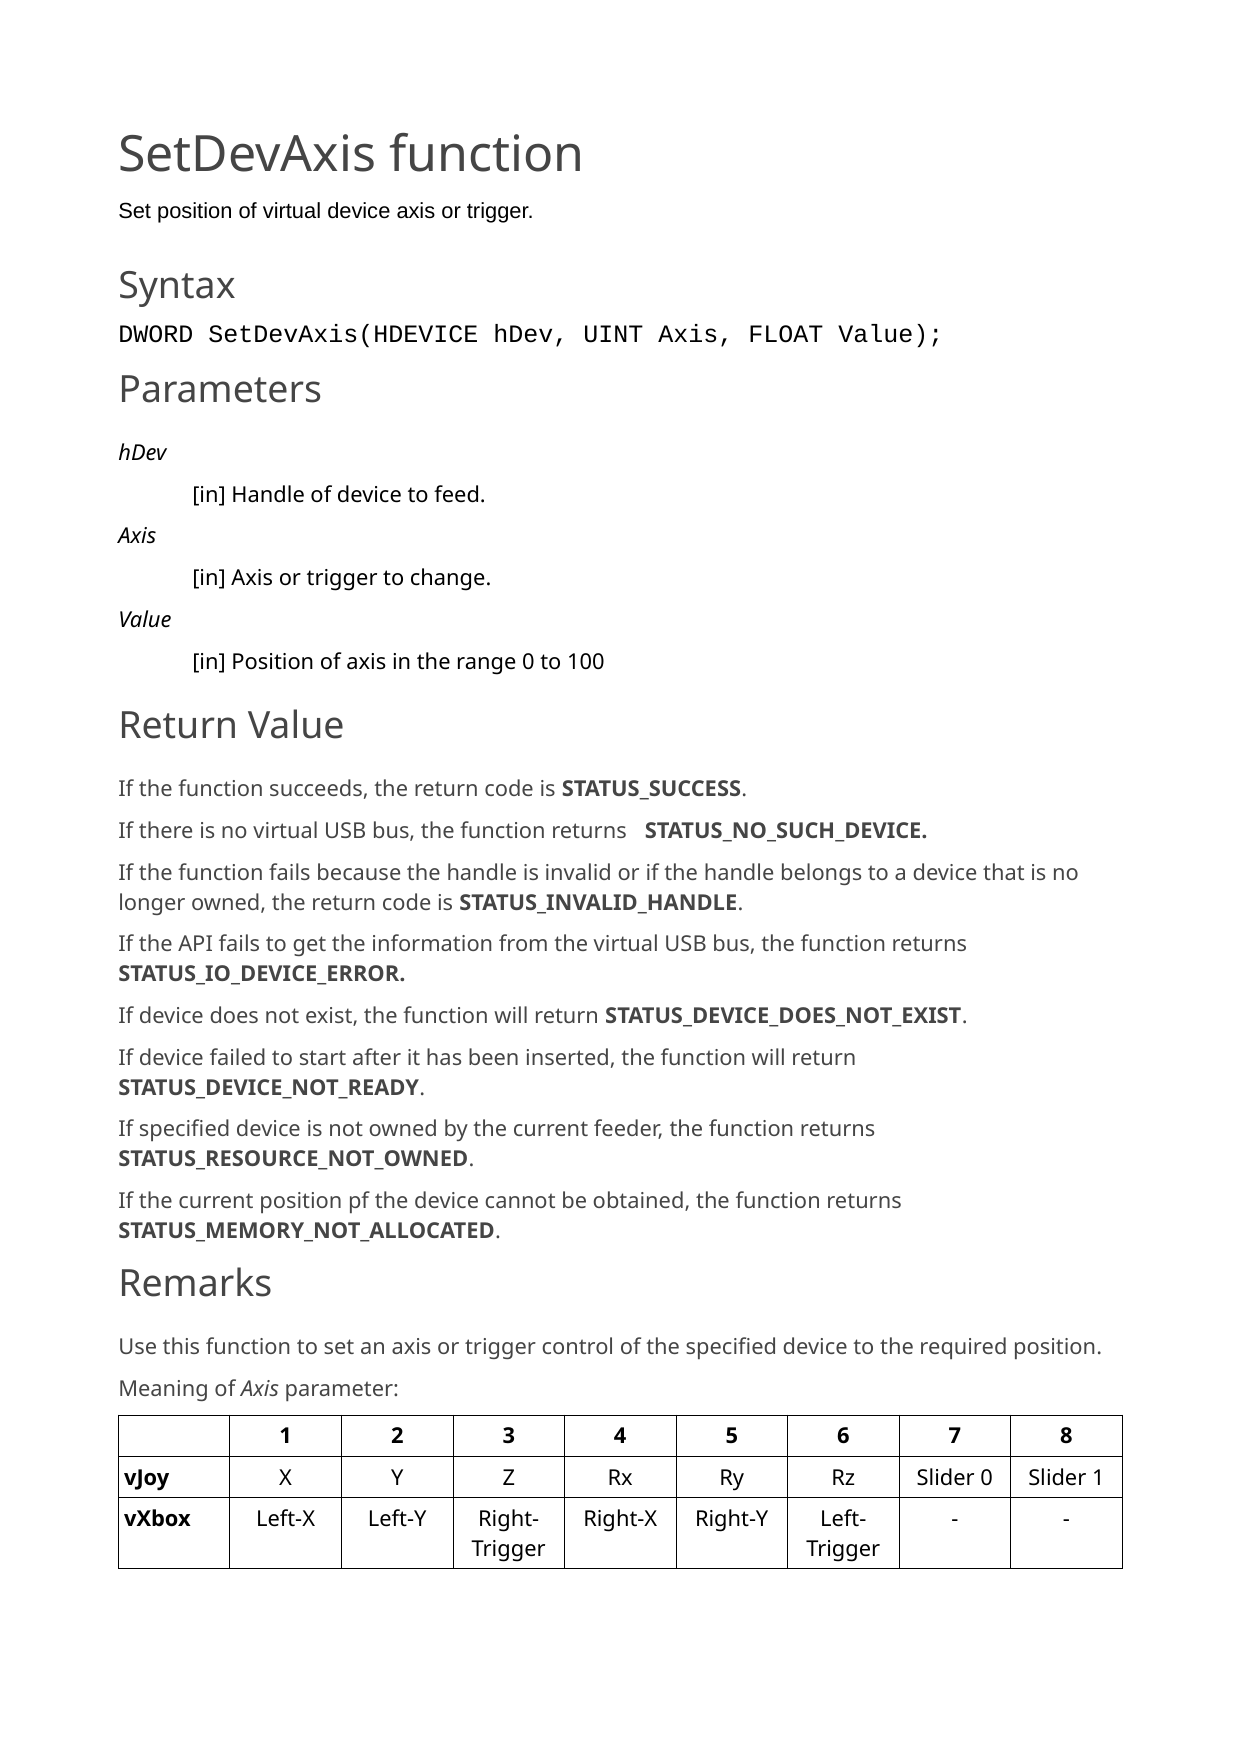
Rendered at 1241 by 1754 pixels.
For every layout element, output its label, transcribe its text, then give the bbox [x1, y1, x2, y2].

table_header 3 [454, 1416, 564, 1456]
text If device does not exist, the function will return STATUS_DEVICE_DOES_NOT_EXIST. [118, 1000, 1122, 1030]
table_cell X [230, 1457, 341, 1497]
table_cell vJoy [119, 1457, 229, 1497]
table_cell Slider 0 [900, 1457, 1010, 1497]
subtitle Return Value [118, 699, 1122, 750]
text [in] Axis or trigger to change. [192, 562, 1122, 592]
text If device failed to start after it has been inserted, the function will return STATUS_DEVICE_NOT_READY. [118, 1042, 1122, 1101]
table_header 2 [342, 1416, 453, 1456]
table_cell Rz [788, 1457, 899, 1497]
text Axis [118, 520, 1122, 550]
text Value [118, 604, 1122, 634]
table_cell - [1011, 1498, 1122, 1568]
table_header 6 [788, 1416, 899, 1456]
table_cell Y [342, 1457, 453, 1497]
table_cell Left-Y [342, 1498, 453, 1568]
text If the function fails because the handle is invalid or if the handle belongs to a device that is no longer owned, the return code is STATUS_INVALID_HANDLE. [118, 857, 1122, 916]
subtitle Parameters [118, 362, 1122, 413]
table_header 7 [900, 1416, 1010, 1456]
text Meaning of Axis parameter: [118, 1373, 1122, 1402]
table_cell vXbox [119, 1498, 229, 1568]
text If the current position pf the device cannot be obtained, the function returns STATUS_MEMORY_NOT_ALLOCATED. [118, 1185, 1122, 1244]
text If there is no virtual USB bus, the function returns STATUS_NO_SUCH_DEVICE. [118, 815, 1122, 845]
text Use this function to set an axis or trigger control of the specified device to the required position. [118, 1331, 1122, 1361]
text If the API fails to get the information from the virtual USB bus, the function returns STATUS_IO_DEVICE_ERROR. [118, 928, 1122, 988]
table_cell - [900, 1498, 1010, 1568]
table_header 5 [677, 1416, 787, 1456]
table_cell Right-X [565, 1498, 676, 1568]
table_header 4 [565, 1416, 676, 1456]
table_header 1 [230, 1416, 341, 1456]
text Set position of virtual device axis or trigger. [118, 198, 1122, 223]
table_cell Slider 1 [1011, 1457, 1122, 1497]
table_cell Left-X [230, 1498, 341, 1568]
table_cell Z [454, 1457, 564, 1497]
text [in] Handle of device to feed. [192, 478, 1122, 508]
subtitle SetDevAxis function [118, 118, 1122, 186]
subtitle Remarks [118, 1256, 1122, 1307]
table_cell Right-Trigger [454, 1498, 564, 1568]
table_header [119, 1416, 229, 1456]
table_cell Rx [565, 1457, 676, 1497]
text hDev [118, 437, 1122, 467]
subtitle Syntax [118, 258, 1122, 309]
text DWORD SetDevAxis(HDEVICE hDev, UINT Axis, FLOAT Value); [118, 321, 1122, 350]
table_cell Left-Trigger [788, 1498, 899, 1568]
subtitle [in] Position of axis in the range 0 to 100 [192, 646, 1122, 675]
table_header 8 [1011, 1416, 1122, 1456]
text If specified device is not owned by the current feeder, the function returns STATUS_RESOURCE_NOT_OWNED. [118, 1113, 1122, 1173]
text If the function succeeds, the return code is STATUS_SUCCESS. [118, 773, 1122, 803]
table_cell Ry [677, 1457, 787, 1497]
table_cell Right-Y [677, 1498, 787, 1568]
